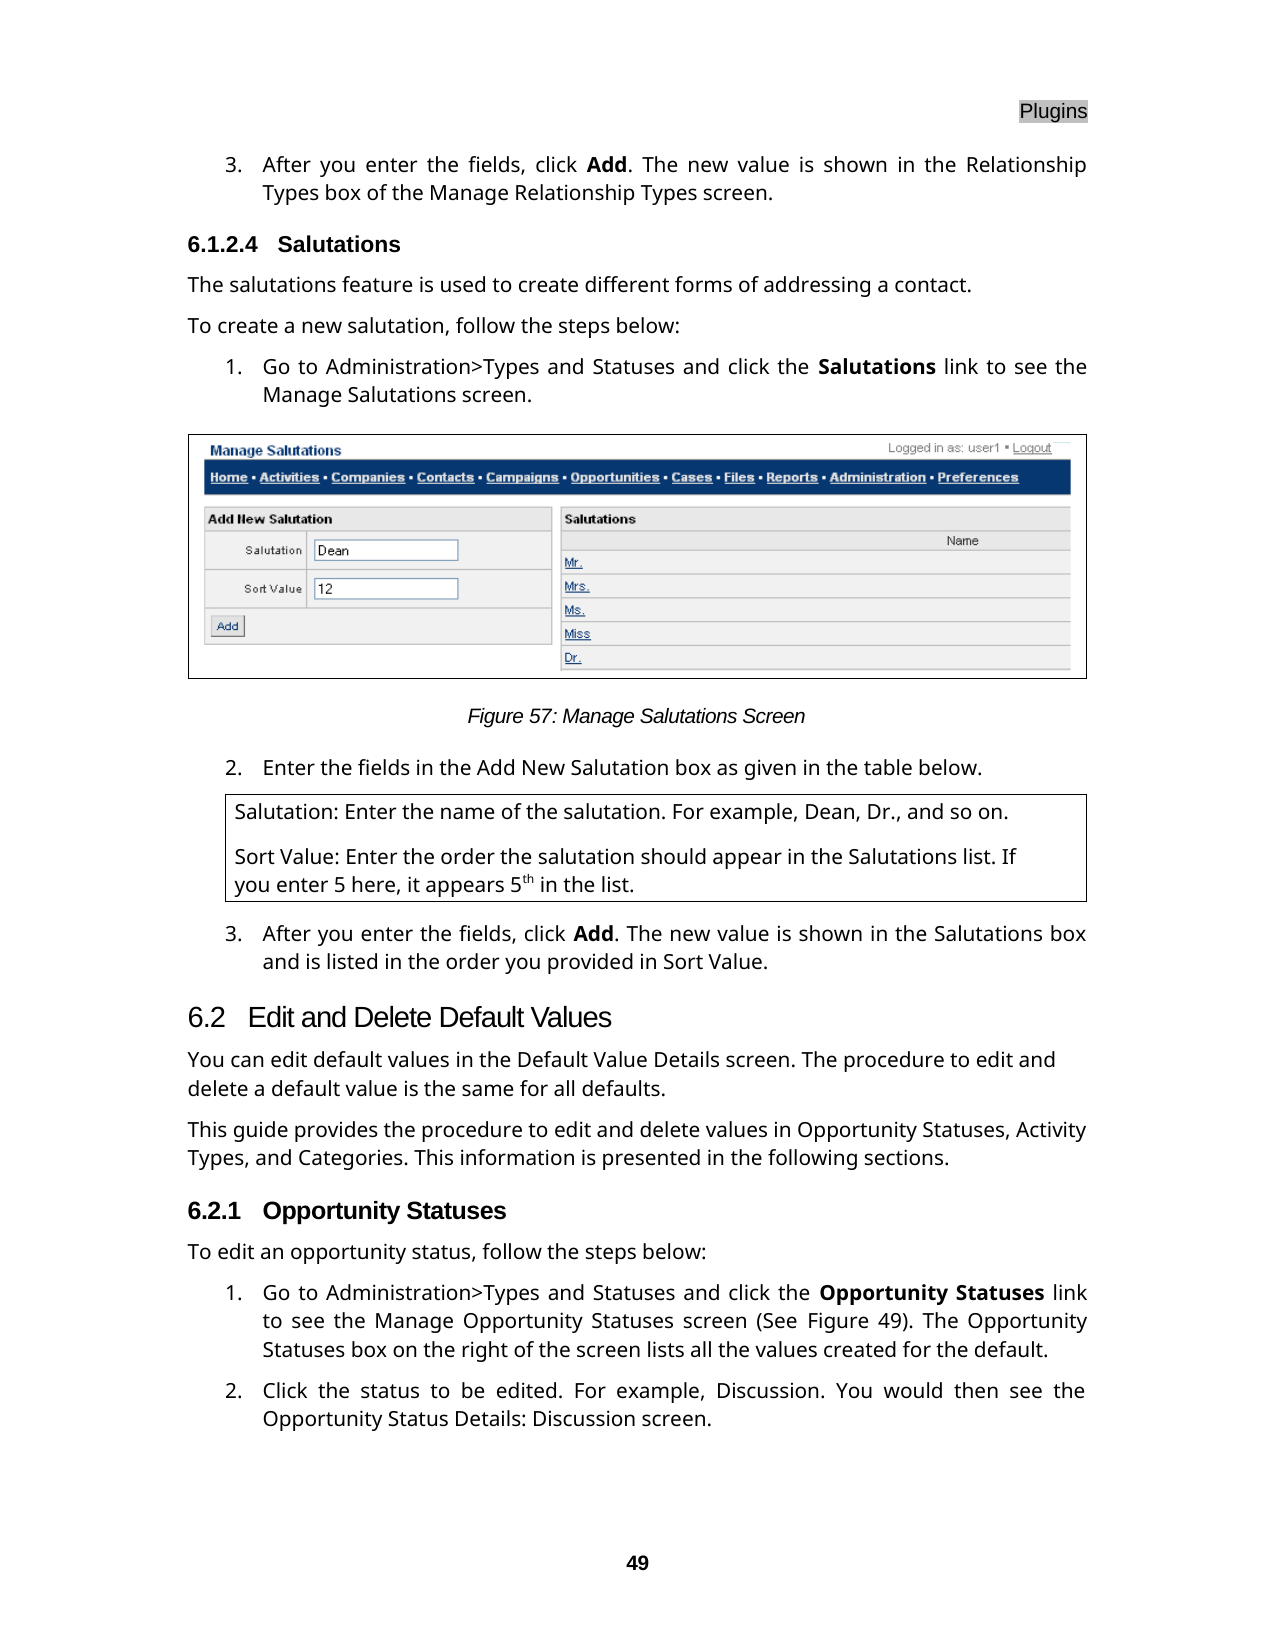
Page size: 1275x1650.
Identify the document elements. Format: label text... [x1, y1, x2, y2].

list Enter the fields in the Add New Salutation box as given in the table below. [225, 753, 1087, 781]
subtitle Salutations [187, 232, 1087, 257]
picture [204, 442, 1071, 671]
list Click the status to be edited. For example, Discussion. You would then see the Opportunity Status Details: Discussion screen. [225, 1376, 1087, 1433]
text Figure 57: Manage Salutations Screen [187, 704, 1087, 728]
text To create a new salutation, follow the steps below: [187, 311, 1087, 339]
list Salutation: Enter the name of the salutation. For example, Dean, Dr., and so on. [226, 795, 1086, 825]
subtitle Opportunity Statuses [187, 1197, 1087, 1225]
text The salutations feature is used to create different forms of addressing a contact. [187, 270, 1087, 298]
list Sort Value: Enter the order the salutation should appear in the Salutations list. If you enter 5 here, it appears 5th in the list. [226, 839, 1086, 901]
text You can edit default values in the Default Value Details screen. The procedure to edit and delete a default value is the same for all defaults. [187, 1046, 1087, 1102]
subtitle Edit and Delete Default Values [187, 1001, 1087, 1033]
list Go to Administration>Types and Statuses and click the Salutations link to see the Manage Salutations screen. [225, 352, 1087, 409]
list Go to Administration>Types and Statuses and click the Opportunity Statuses link to see the Manage Opportunity Statuses screen (See Figure 49). The Opportunity Statuses box on the right of the screen lists all the values created for the default. [225, 1278, 1087, 1363]
text This guide provides the procedure to edit and delete values in Opportunity Statuses, Activity Types, and Categories. This information is presented in the following sections. [187, 1115, 1087, 1172]
list After you enter the fields, click Add. The new value is shown in the Salutations box and is listed in the order you provided in Sort Value. [225, 919, 1087, 976]
text To edit an opportunity status, follow the steps below: [187, 1237, 1087, 1266]
list After you enter the fields, click Add. The new value is shown in the Relationship Types box of the Manage Relationship Types screen. [225, 150, 1087, 207]
